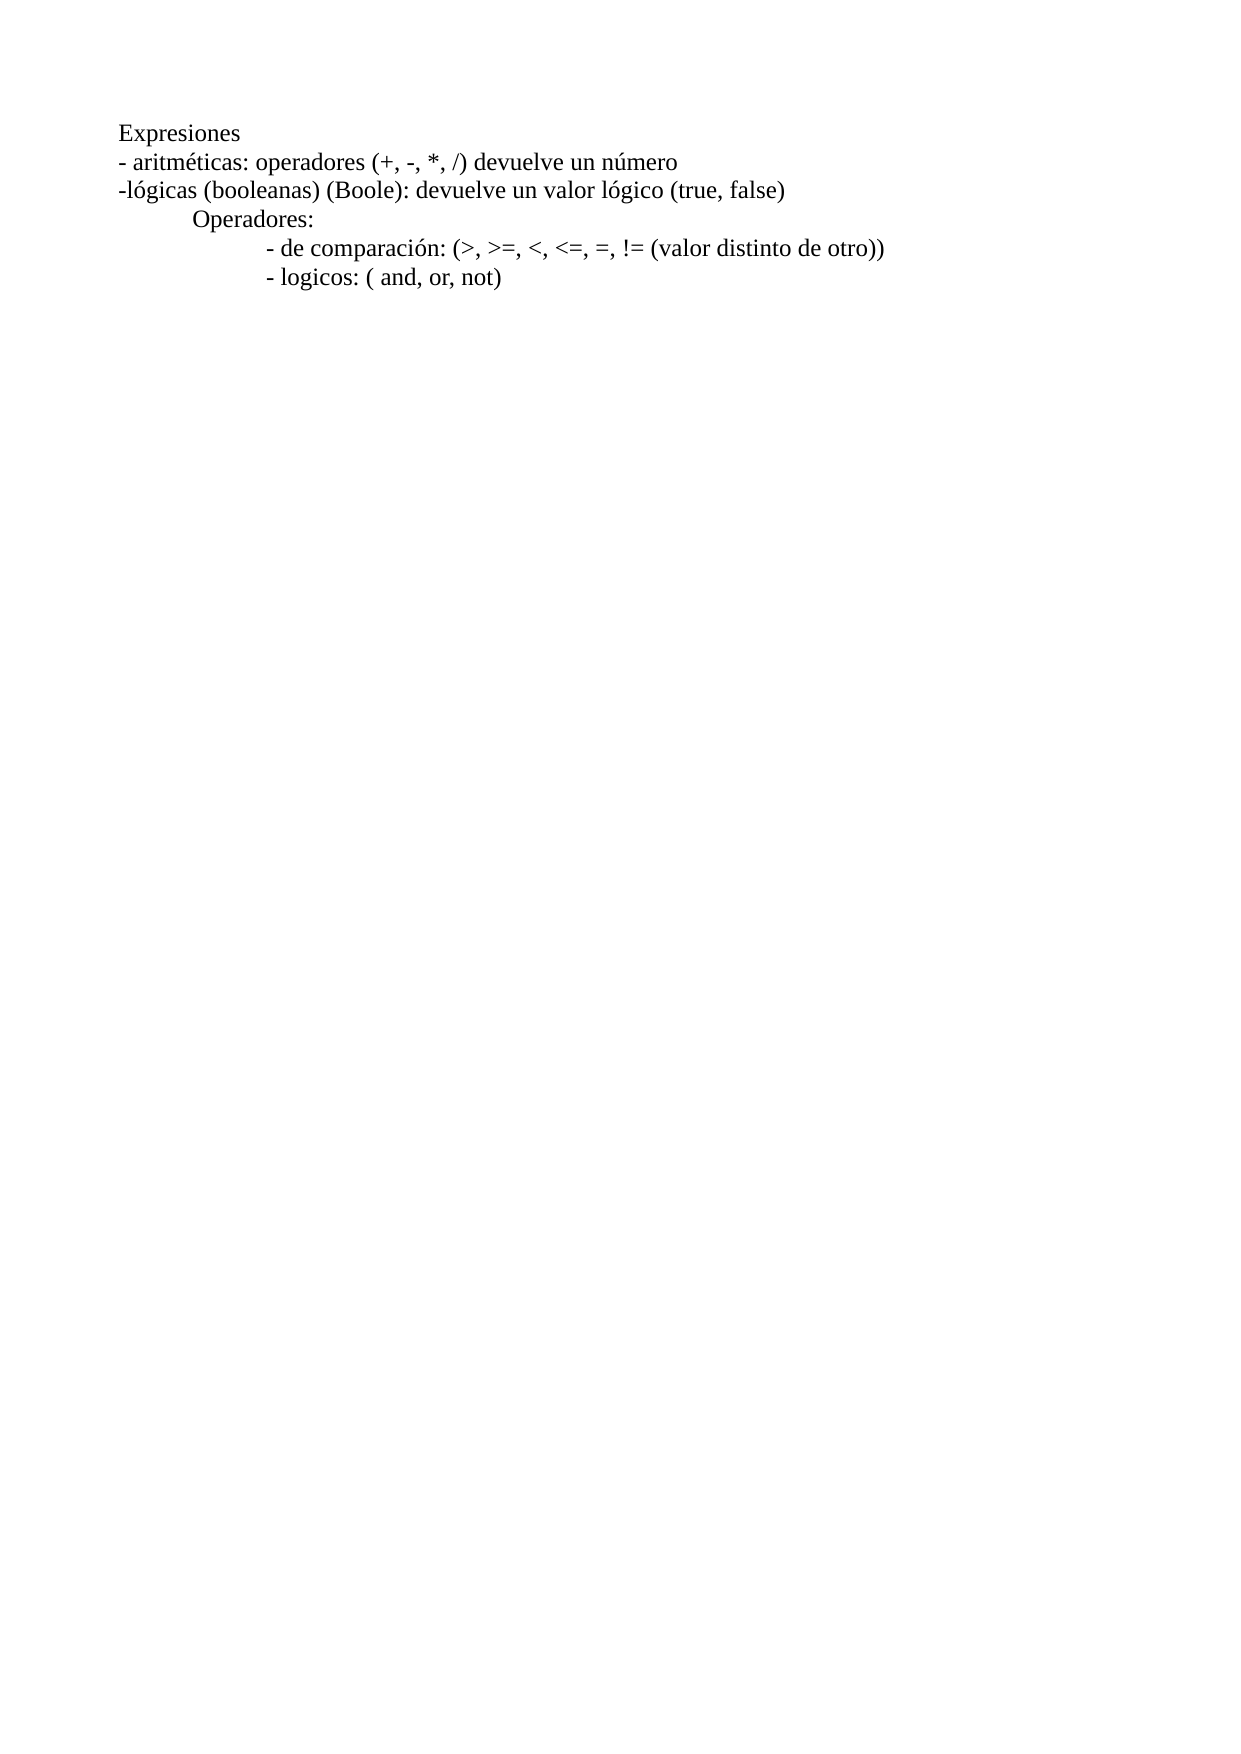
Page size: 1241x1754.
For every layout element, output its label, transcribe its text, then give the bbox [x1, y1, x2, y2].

text - de comparación: (>, >=, <, <=, =, != (valor distinto de otro)) [118, 233, 1122, 262]
text - aritméticas: operadores (+, -, *, /) devuelve un número [118, 147, 1122, 176]
text Expresiones [118, 118, 1122, 147]
text Operadores: [118, 204, 1122, 233]
text - logicos: ( and, or, not) [118, 262, 1122, 291]
text -lógicas (booleanas) (Boole): devuelve un valor lógico (true, false) [118, 176, 1122, 204]
